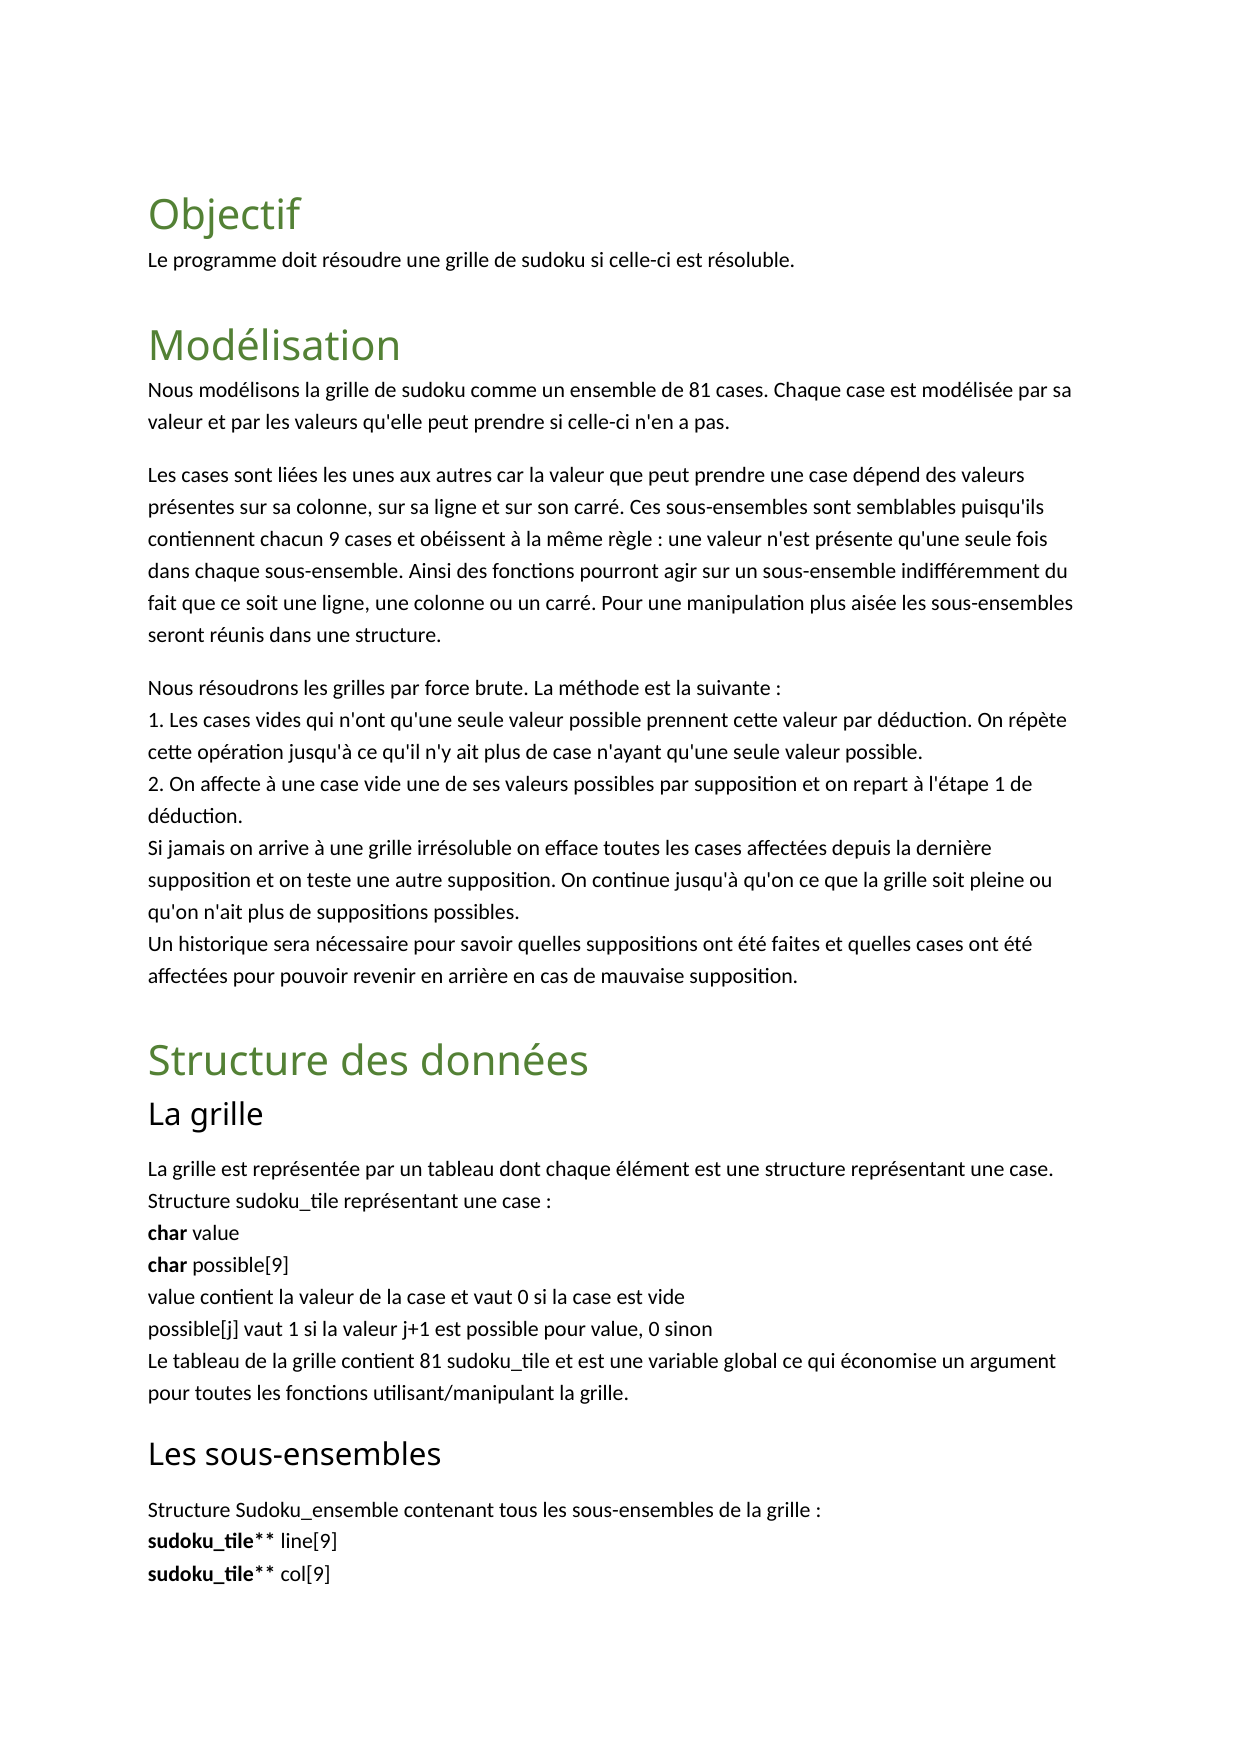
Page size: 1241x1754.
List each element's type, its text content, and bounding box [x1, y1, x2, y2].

text La grille est représentée par un tableau dont chaque élément est une structure représentant une case. Structure sudoku_tile représentant une case : char value char possible[9] value contient la valeur de la case et vaut 0 si la case est vide possible[j] vaut 1 si la valeur j+1 est possible pour value, 0 sinon Le tableau de la grille contient 81 sudoku_tile et est une variable global ce qui économise un argument pour toutes les fonctions utilisant/manipulant la grille. [148, 1156, 1093, 1406]
text Les cases sont liées les unes aux autres car la valeur que peut prendre une case dépend des valeurs présentes sur sa colonne, sur sa ligne et sur son carré. Ces sous-ensembles sont semblables puisqu'ils contiennent chacun 9 cases et obéissent à la même règle : une valeur n'est présente qu'une seule fois dans chaque sous-ensemble. Ainsi des fonctions pourront agir sur un sous-ensemble indifféremment du fait que ce soit une ligne, une colonne ou un carré. Pour une manipulation plus aisée les sous-ensembles seront réunis dans une structure. [148, 461, 1093, 648]
subtitle Structure des données [148, 1031, 1093, 1088]
text Le programme doit résoudre une grille de sudoku si celle-ci est résoluble. [148, 246, 1093, 273]
subtitle Objectif [148, 185, 1093, 242]
subtitle Les sous-ensembles [148, 1432, 1093, 1475]
subtitle Modélisation [148, 316, 1093, 372]
text Nous résoudrons les grilles par force brute. La méthode est la suivante : 1. Les cases vides qui n'ont qu'une seule valeur possible prennent cette valeur par déduction. On répète cette opération jusqu'à ce qu'il n'y ait plus de case n'ayant qu'une seule valeur possible. 2. On affecte à une case vide une de ses valeurs possibles par supposition et on repart à l'étape 1 de déduction. Si jamais on arrive à une grille irrésoluble on efface toutes les cases affectées depuis la dernière supposition et on teste une autre supposition. On continue jusqu'à qu'on ce que la grille soit pleine ou qu'on n'ait plus de suppositions possibles. Un historique sera nécessaire pour savoir quelles suppositions ont été faites et quelles cases ont été affectées pour pouvoir revenir en arrière en cas de mauvaise supposition. [148, 674, 1093, 988]
text Nous modélisons la grille de sudoku comme un ensemble de 81 cases. Chaque case est modélisée par sa valeur et par les valeurs qu'elle peut prendre si celle-ci n'en a pas. [148, 376, 1093, 435]
text Structure Sudoku_ensemble contenant tous les sous-ensembles de la grille : sudoku_tile** line[9] sudoku_tile** col[9] [148, 1496, 1093, 1586]
subtitle La grille [148, 1092, 1093, 1135]
